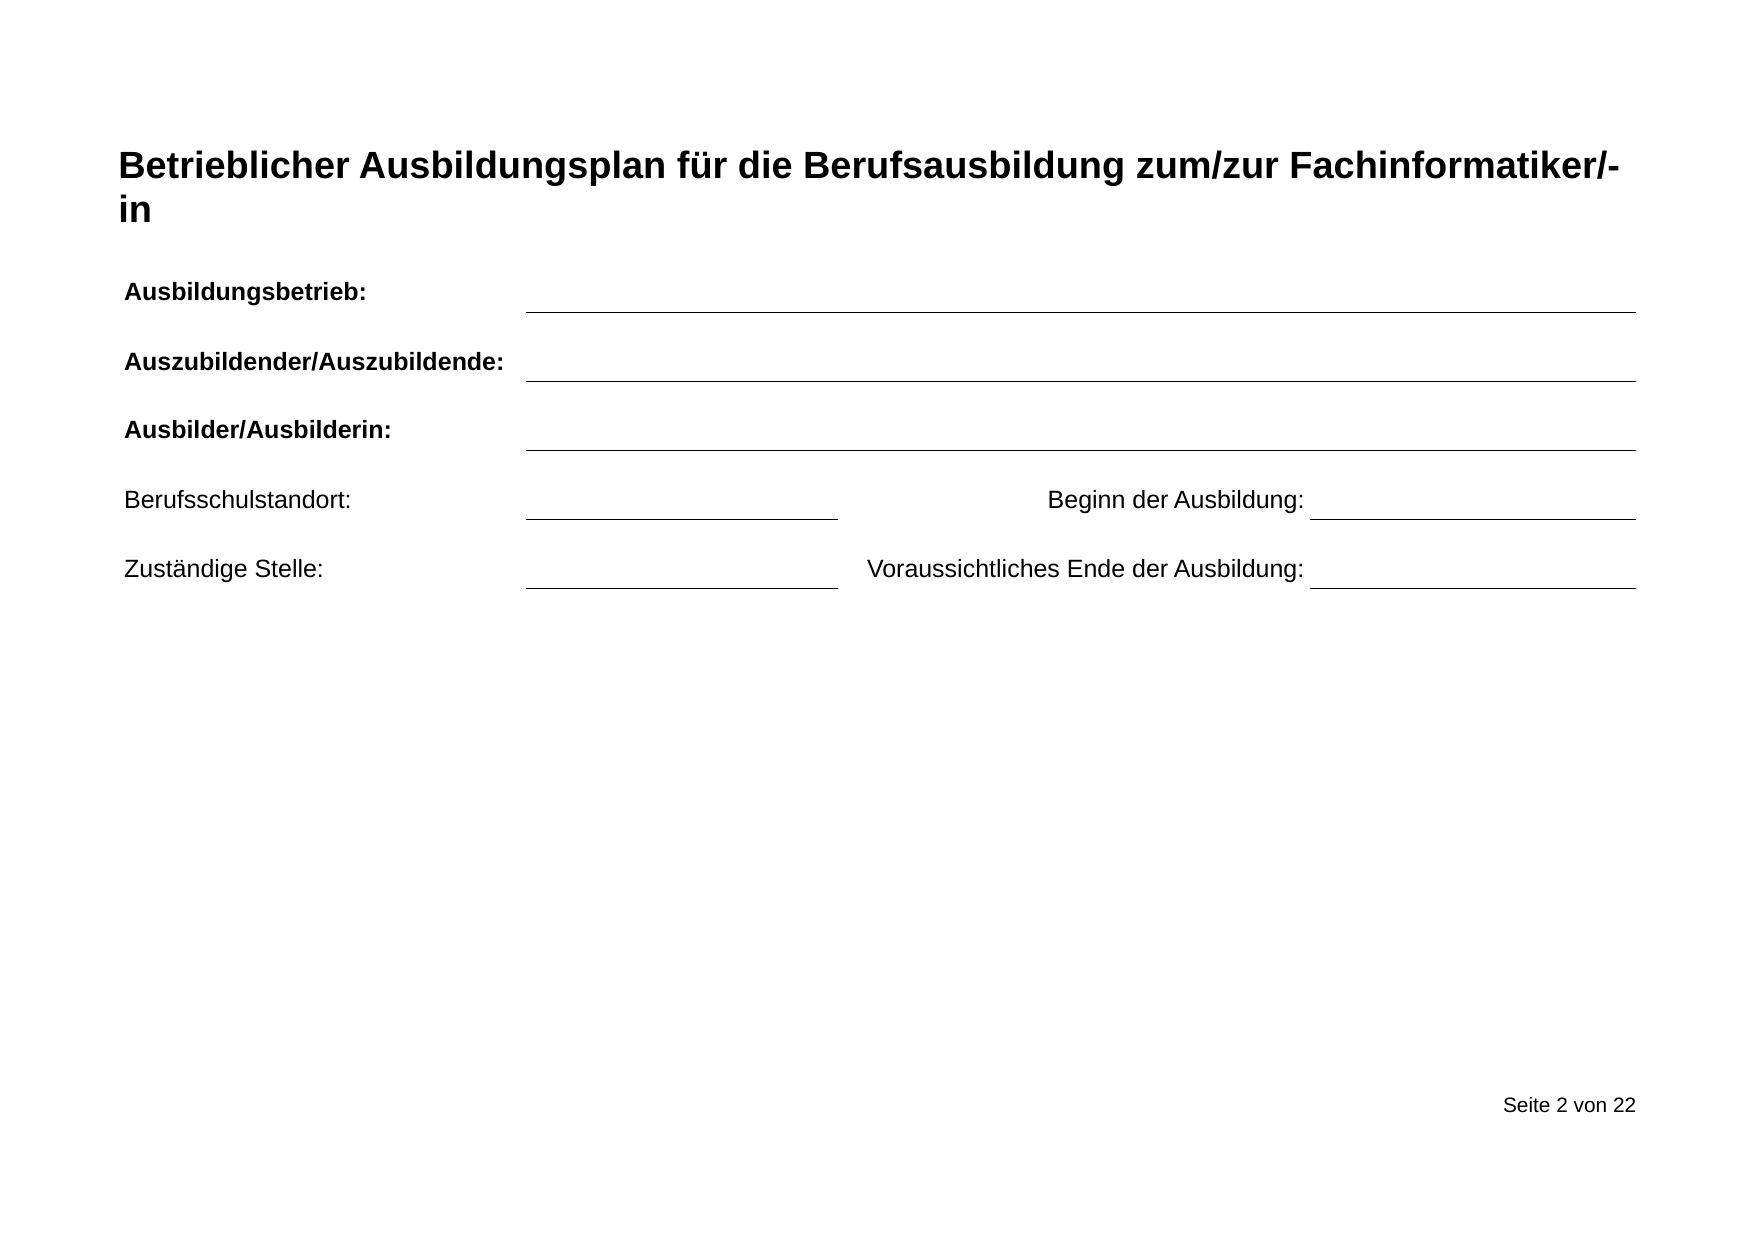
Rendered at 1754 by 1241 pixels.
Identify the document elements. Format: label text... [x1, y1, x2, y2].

table_cell [1310, 520, 1636, 588]
table_cell Auszubildender/Auszubildende: [118, 312, 526, 381]
table_cell Zuständige Stelle: [118, 519, 526, 588]
table_cell Voraussichtliches Ende der Ausbildung: [838, 519, 1310, 588]
table_cell Ausbilder/Ausbilderin: [118, 381, 526, 450]
subtitle Betrieblicher Ausbildungsplan für die Berufsausbildung zum/zur Fachinformatiker/-in [118, 143, 1636, 230]
table_cell [526, 451, 838, 519]
table_header [526, 243, 1636, 312]
table_cell Berufsschulstandort: [118, 450, 526, 519]
table_cell Beginn der Ausbildung: [838, 451, 1310, 519]
table_cell [1310, 451, 1636, 519]
table_cell [526, 382, 1636, 450]
table_cell [526, 313, 1636, 381]
table_header Ausbildungsbetrieb: [118, 243, 526, 312]
table_cell [526, 520, 838, 588]
